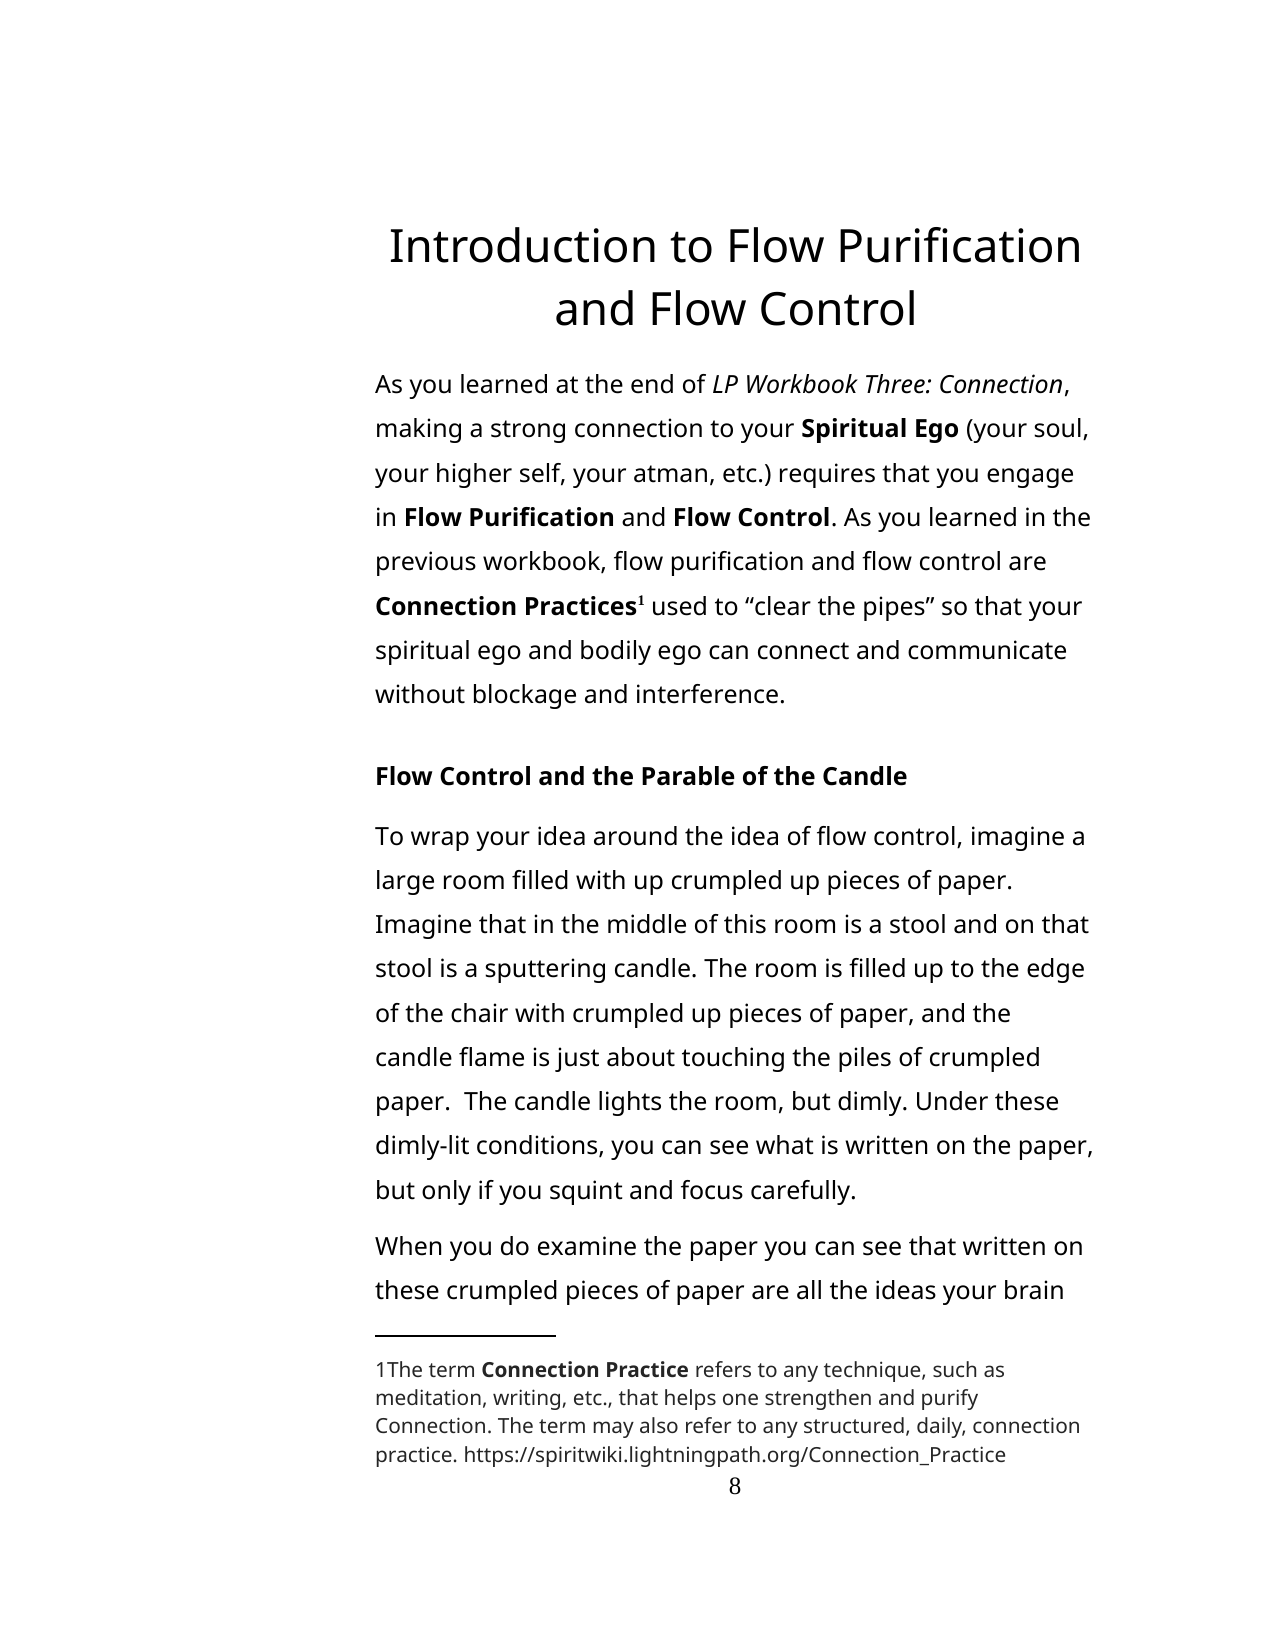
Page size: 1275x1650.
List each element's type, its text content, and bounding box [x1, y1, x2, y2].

text As you learned at the end of LP Workbook Three: Connection, making a strong connection to your Spiritual Ego (your soul, your higher self, your atman, etc.) requires that you engage in Flow Purification and Flow Control. As you learned in the previous workbook, flow purification and flow control are Connection Practices used to “clear the pipes” so that your spiritual ego and bodily ego can connect and communicate without blockage and interference. [375, 367, 1095, 711]
subtitle Introduction to Flow Purification and Flow Control [375, 213, 1097, 338]
subtitle Flow Control and the Parable of the Candle [375, 758, 1095, 793]
text When you do examine the paper you can see that written on these crumpled pieces of paper are all the ideas your brain [375, 1228, 1095, 1307]
text To wrap your idea around the idea of flow control, imagine a large room filled with up crumpled up pieces of paper. Imagine that in the middle of this room is a stool and on that stool is a sputtering candle. The room is filled up to the edge of the chair with crumpled up pieces of paper, and the candle flame is just about touching the piles of crumpled paper. The candle lights the room, but dimly. Under these dimly-lit conditions, you can see what is written on the paper, but only if you squint and focus carefully. [375, 818, 1095, 1206]
text The term Connection Practice refers to any technique, such as meditation, writing, etc., that helps one strengthen and purify Connection. The term may also refer to any structured, daily, connection practice. https://spiritwiki.lightningpath.org/Connection_Practice [979, 1355, 1095, 1468]
